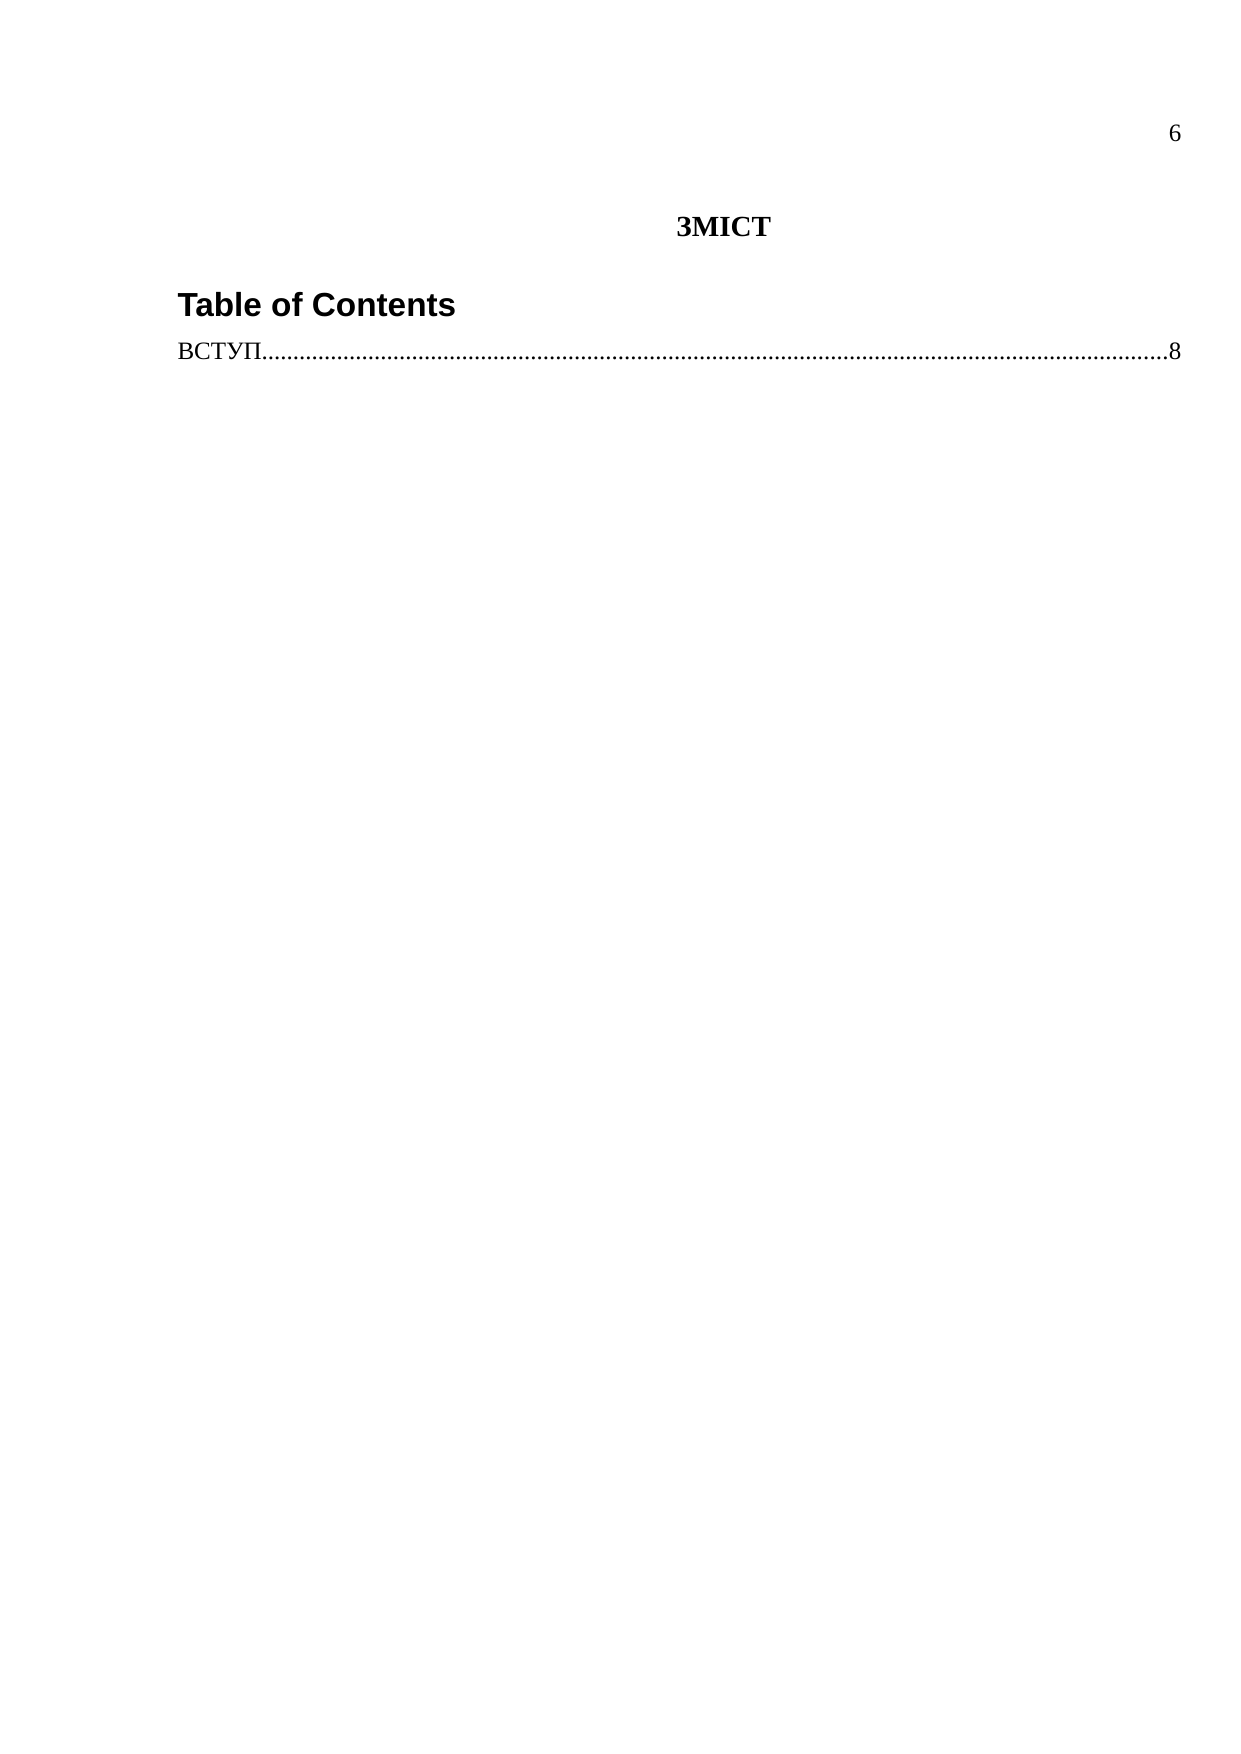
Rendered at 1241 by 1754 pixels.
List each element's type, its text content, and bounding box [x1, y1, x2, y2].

text ВСТУП 8 [177, 336, 1181, 364]
text ЗМІСТ [177, 209, 1181, 243]
subtitle Table of Contents [177, 285, 1181, 323]
